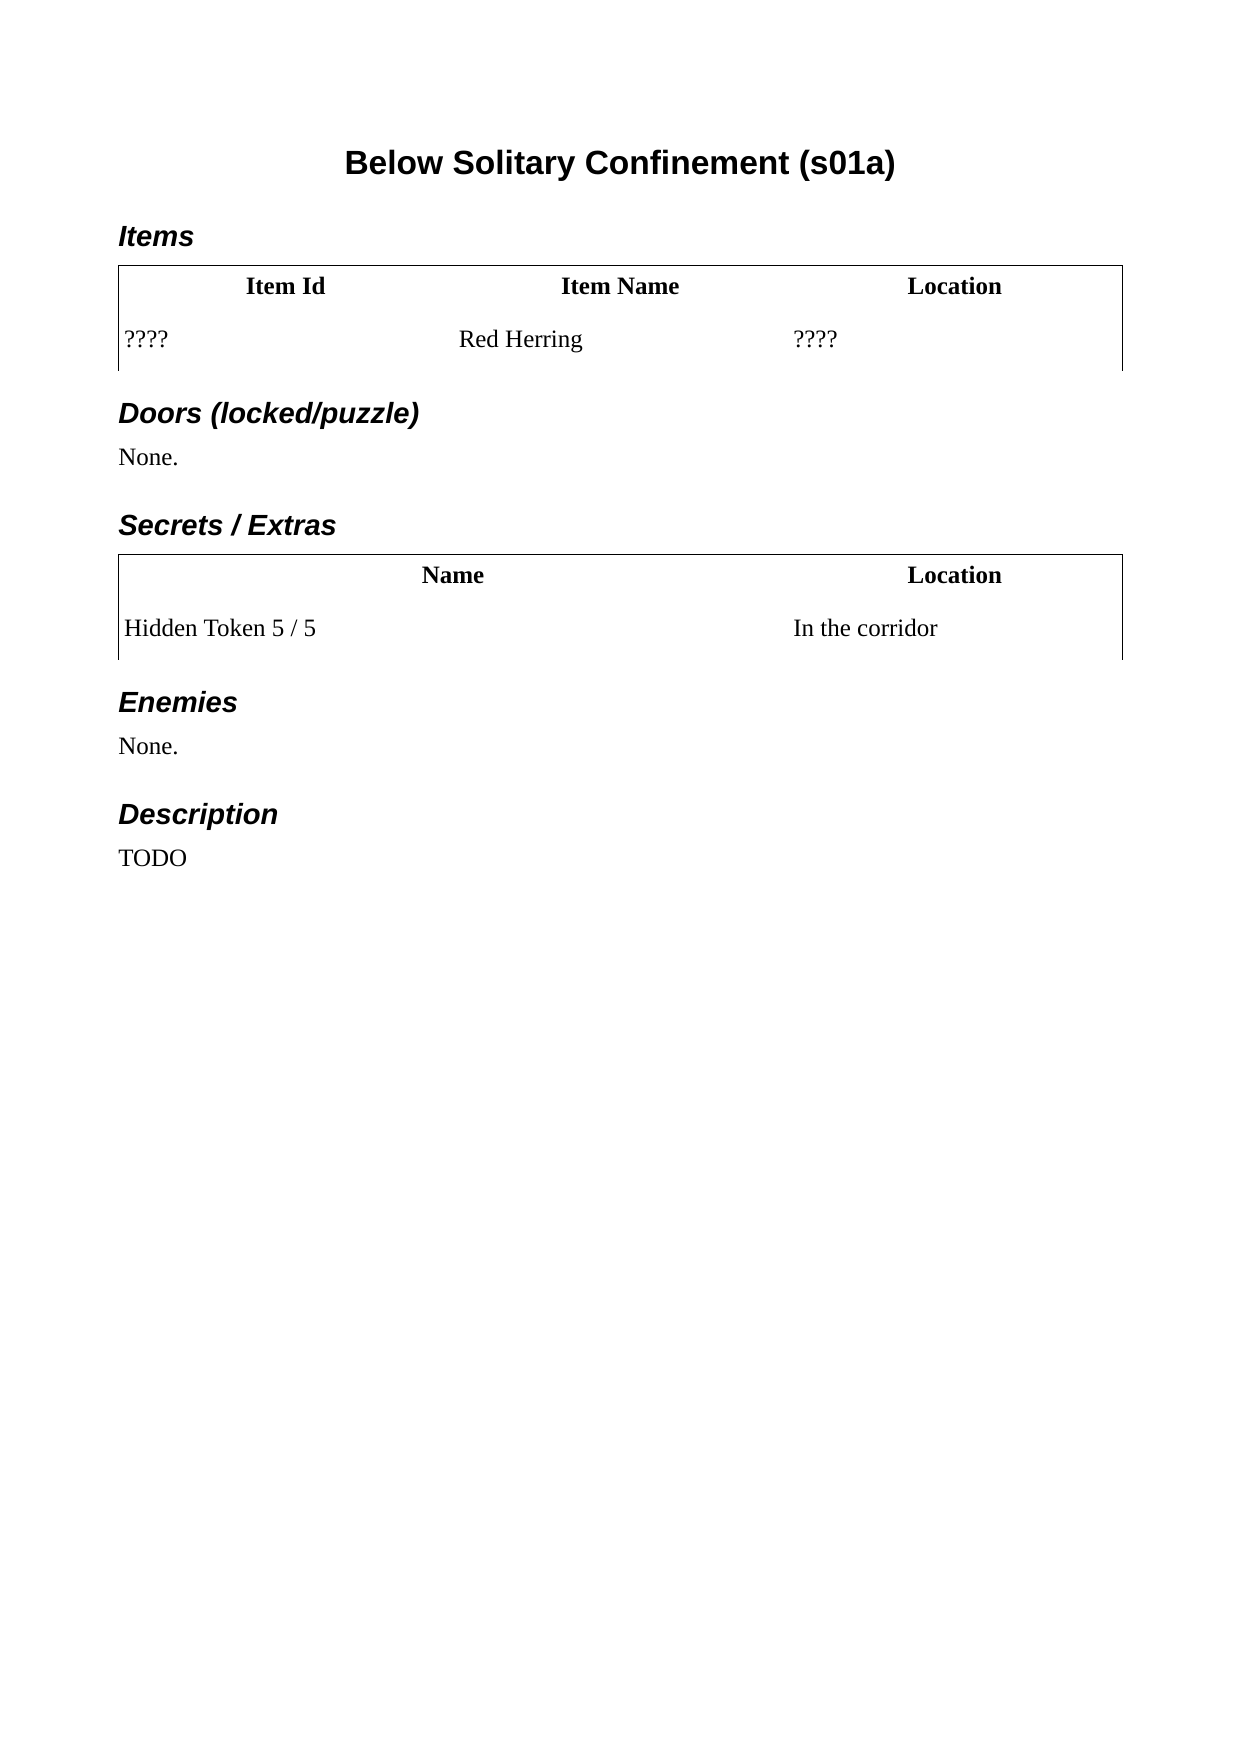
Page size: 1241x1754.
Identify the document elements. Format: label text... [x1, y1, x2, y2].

subtitle Doors (locked/puzzle) [118, 396, 1122, 429]
subtitle Enemies [118, 685, 1122, 718]
table_header Item Id [119, 266, 453, 318]
text TODO [118, 843, 1122, 872]
table_header Location [788, 555, 1122, 607]
table_cell Red Herring [453, 318, 787, 371]
table_header Location [788, 266, 1122, 318]
text None. [118, 442, 1122, 471]
table_cell In the corridor [788, 607, 1122, 660]
table_header Item Name [453, 266, 787, 318]
subtitle Description [118, 797, 1122, 831]
table_cell Hidden Token 5 / 5 [119, 607, 787, 660]
subtitle Items [118, 219, 1122, 253]
table_cell ???? [119, 318, 453, 371]
table_cell ???? [788, 318, 1122, 371]
table_header Name [119, 555, 787, 607]
text None. [118, 731, 1122, 759]
subtitle Secrets / Extras [118, 508, 1122, 542]
subtitle Below Solitary Confinement (s01a) [118, 143, 1122, 182]
